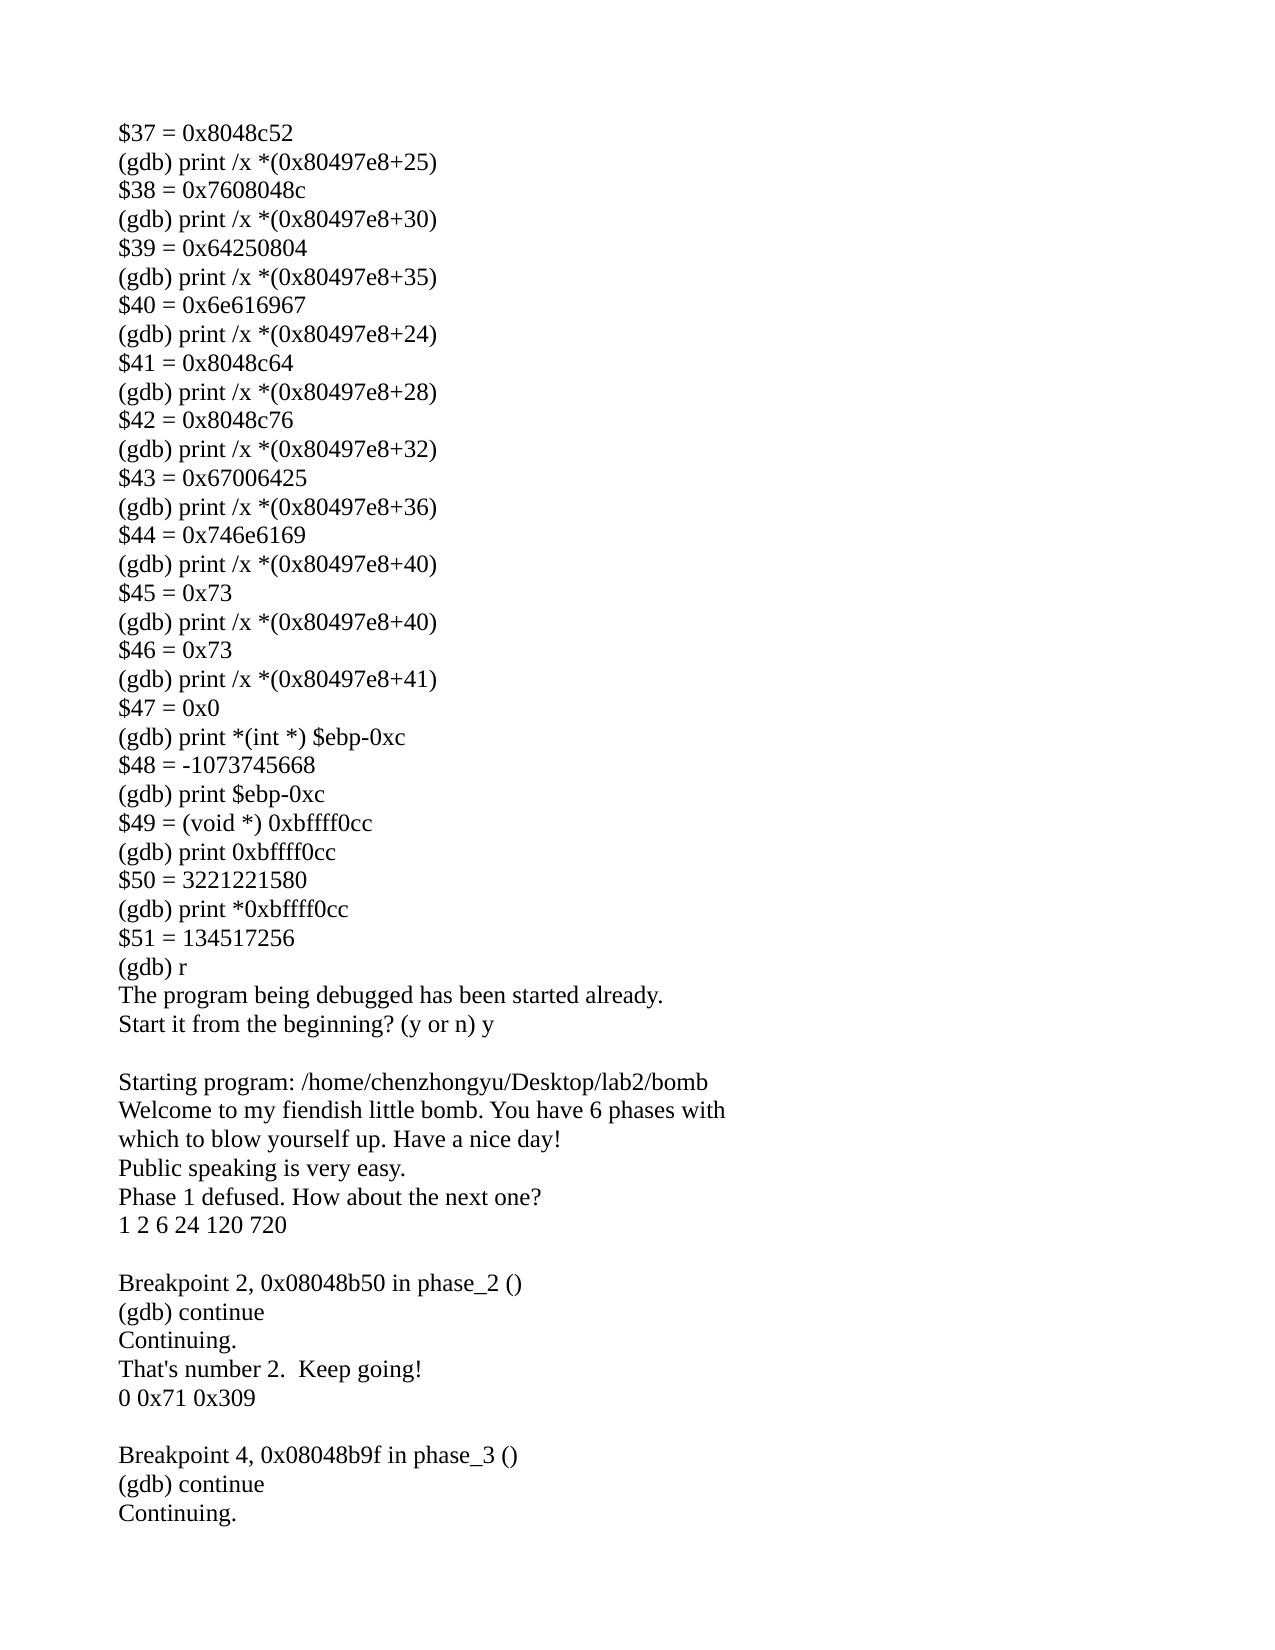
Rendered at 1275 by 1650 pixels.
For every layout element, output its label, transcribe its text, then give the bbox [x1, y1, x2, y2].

text Welcome to my fiendish little bomb. You have 6 phases with [118, 1096, 1157, 1124]
text (gdb) print 0xbffff0cc [118, 837, 1157, 866]
text 1 2 6 24 120 720 [118, 1211, 1157, 1239]
text That's number 2. Keep going! [118, 1354, 1157, 1383]
text Starting program: /home/chenzhongyu/Desktop/lab2/bomb [118, 1067, 1157, 1096]
text $49 = (void *) 0xbffff0cc [118, 808, 1157, 837]
text $48 = -1073745668 [118, 751, 1157, 779]
text Breakpoint 4, 0x08048b9f in phase_3 () [118, 1441, 1157, 1469]
text $46 = 0x73 [118, 636, 1157, 664]
text (gdb) print /x *(0x80497e8+30) [118, 204, 1157, 233]
text (gdb) print /x *(0x80497e8+36) [118, 492, 1157, 521]
text $44 = 0x746e6169 [118, 521, 1157, 549]
text which to blow yourself up. Have a nice day! [118, 1124, 1157, 1153]
text (gdb) continue [118, 1297, 1157, 1326]
text $42 = 0x8048c76 [118, 406, 1157, 434]
text Continuing. [118, 1326, 1157, 1354]
text (gdb) print /x *(0x80497e8+40) [118, 607, 1157, 636]
text Phase 1 defused. How about the next one? [118, 1182, 1157, 1211]
text (gdb) print *0xbffff0cc [118, 894, 1157, 923]
text (gdb) r [118, 952, 1157, 981]
text $47 = 0x0 [118, 693, 1157, 722]
text (gdb) print /x *(0x80497e8+28) [118, 377, 1157, 406]
text (gdb) print *(int *) $ebp-0xc [118, 722, 1157, 751]
text (gdb) continue [118, 1469, 1157, 1498]
text (gdb) print /x *(0x80497e8+40) [118, 549, 1157, 578]
text $37 = 0x8048c52 [118, 118, 1157, 147]
text $45 = 0x73 [118, 578, 1157, 607]
text $43 = 0x67006425 [118, 463, 1157, 492]
text $41 = 0x8048c64 [118, 348, 1157, 377]
text Continuing. [118, 1498, 1157, 1527]
text $40 = 0x6e616967 [118, 291, 1157, 319]
text (gdb) print /x *(0x80497e8+35) [118, 262, 1157, 291]
text $38 = 0x7608048c [118, 176, 1157, 204]
text (gdb) print /x *(0x80497e8+24) [118, 319, 1157, 348]
text The program being debugged has been started already. [118, 981, 1157, 1009]
text (gdb) print /x *(0x80497e8+25) [118, 147, 1157, 176]
text (gdb) print /x *(0x80497e8+32) [118, 434, 1157, 463]
text (gdb) print $ebp-0xc [118, 779, 1157, 808]
text 0 0x71 0x309 [118, 1383, 1157, 1412]
text $39 = 0x64250804 [118, 233, 1157, 262]
text Start it from the beginning? (y or n) y [118, 1009, 1157, 1038]
text $51 = 134517256 [118, 923, 1157, 952]
text Breakpoint 2, 0x08048b50 in phase_2 () [118, 1268, 1157, 1297]
text Public speaking is very easy. [118, 1153, 1157, 1182]
text $50 = 3221221580 [118, 866, 1157, 894]
text (gdb) print /x *(0x80497e8+41) [118, 664, 1157, 693]
